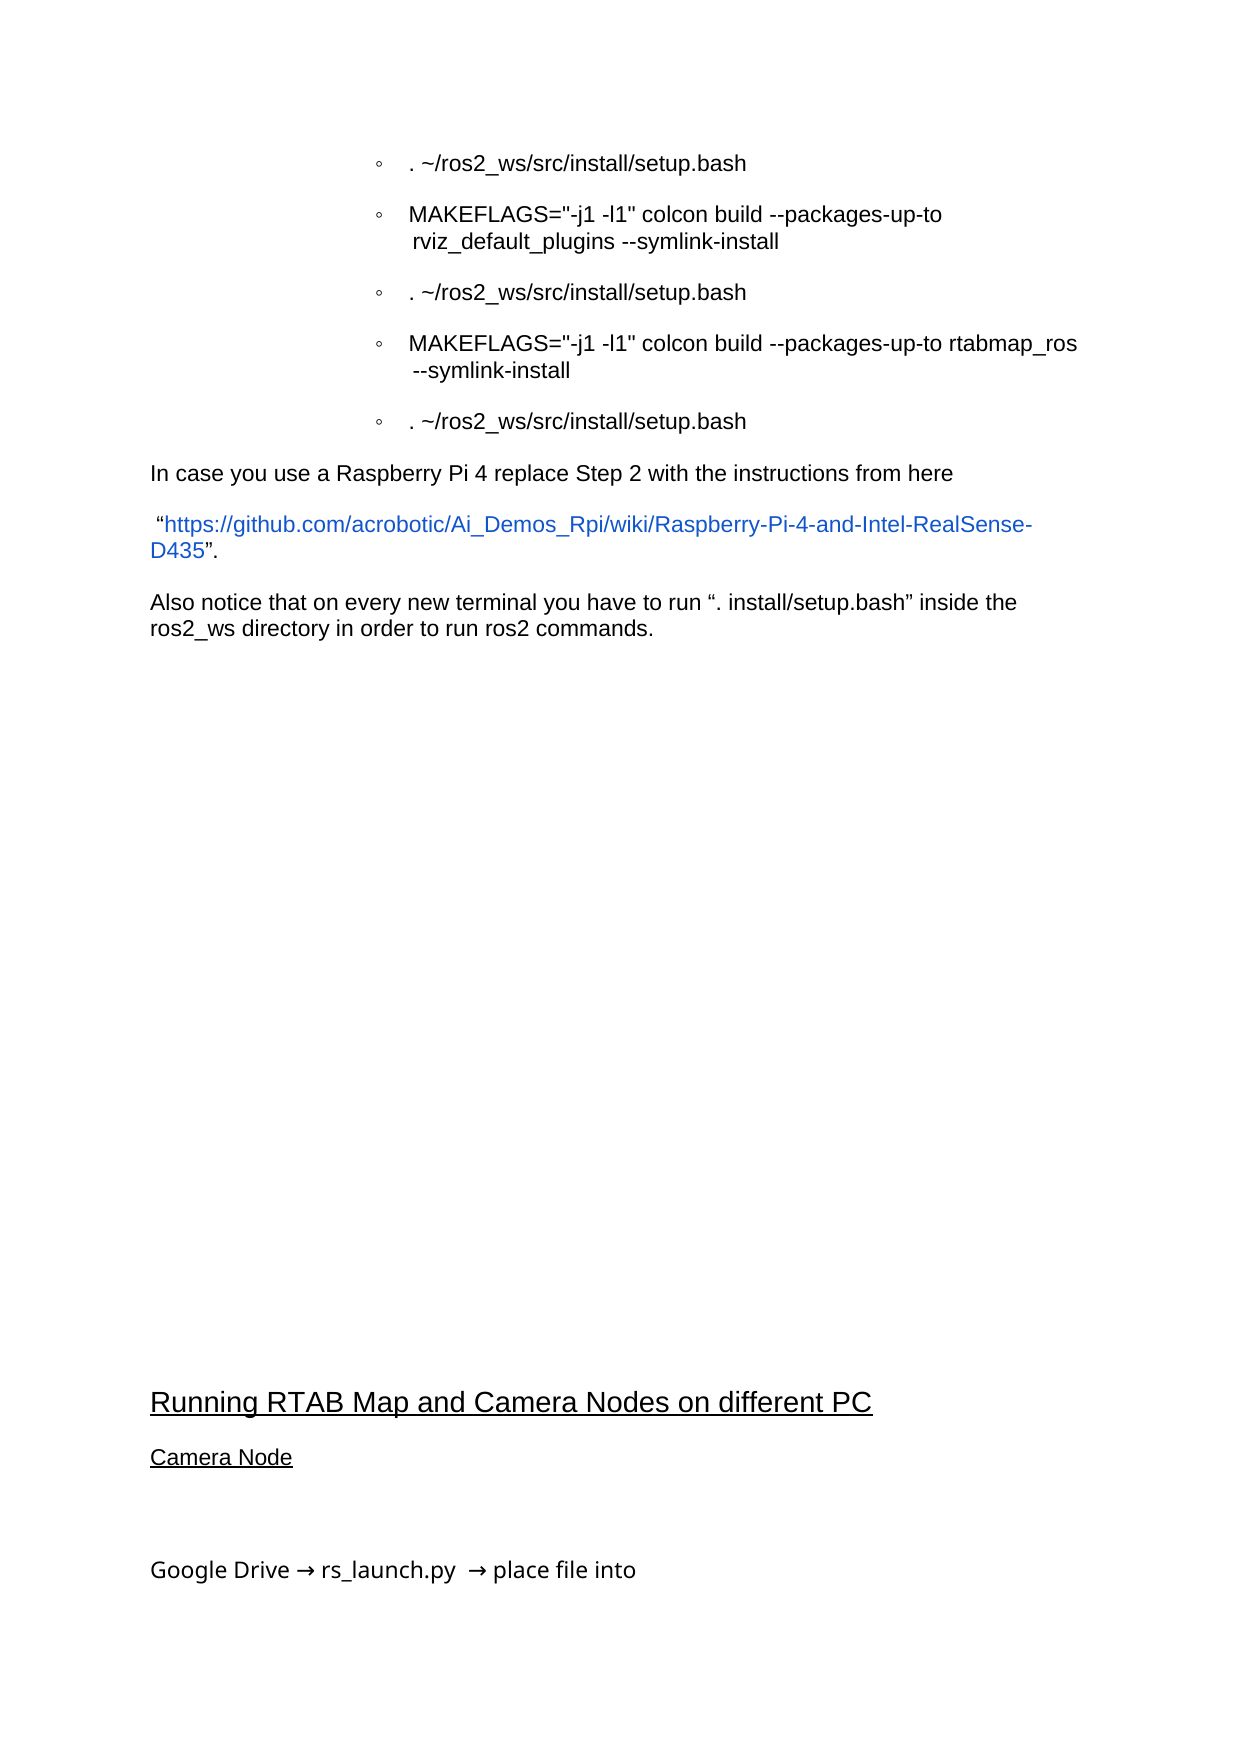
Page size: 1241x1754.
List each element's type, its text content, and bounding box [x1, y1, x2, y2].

text In case you use a Raspberry Pi 4 replace Step 2 with the instructions from here [150, 459, 1090, 486]
text Running RTAB Map and Camera Nodes on different PC [150, 1385, 1090, 1419]
text ◦ . ~/ros2_ws/src/install/setup.bash [375, 279, 1090, 305]
text “https://github.com/acrobotic/Ai_Demos_Rpi/wiki/Raspberry-Pi-4-and-Intel-RealSense-D435”. [150, 511, 1090, 563]
text ◦ . ~/ros2_ws/src/install/setup.bash [375, 408, 1090, 434]
text ◦ MAKEFLAGS="-j1 -l1" colcon build --packages-up-to rviz_default_plugins --symlink-install [375, 201, 1090, 254]
text Camera Node [150, 1444, 1090, 1470]
text Google Drive → rs_launch.py → place file into [150, 1554, 1090, 1585]
text ◦ . ~/ros2_ws/src/install/setup.bash [375, 150, 1090, 176]
text ◦ MAKEFLAGS="-j1 -l1" colcon build --packages-up-to rtabmap_ros --symlink-install [375, 330, 1090, 383]
text Also notice that on every new terminal you have to run “. install/setup.bash” inside the ros2_ws directory in order to run ros2 commands. [150, 588, 1090, 641]
